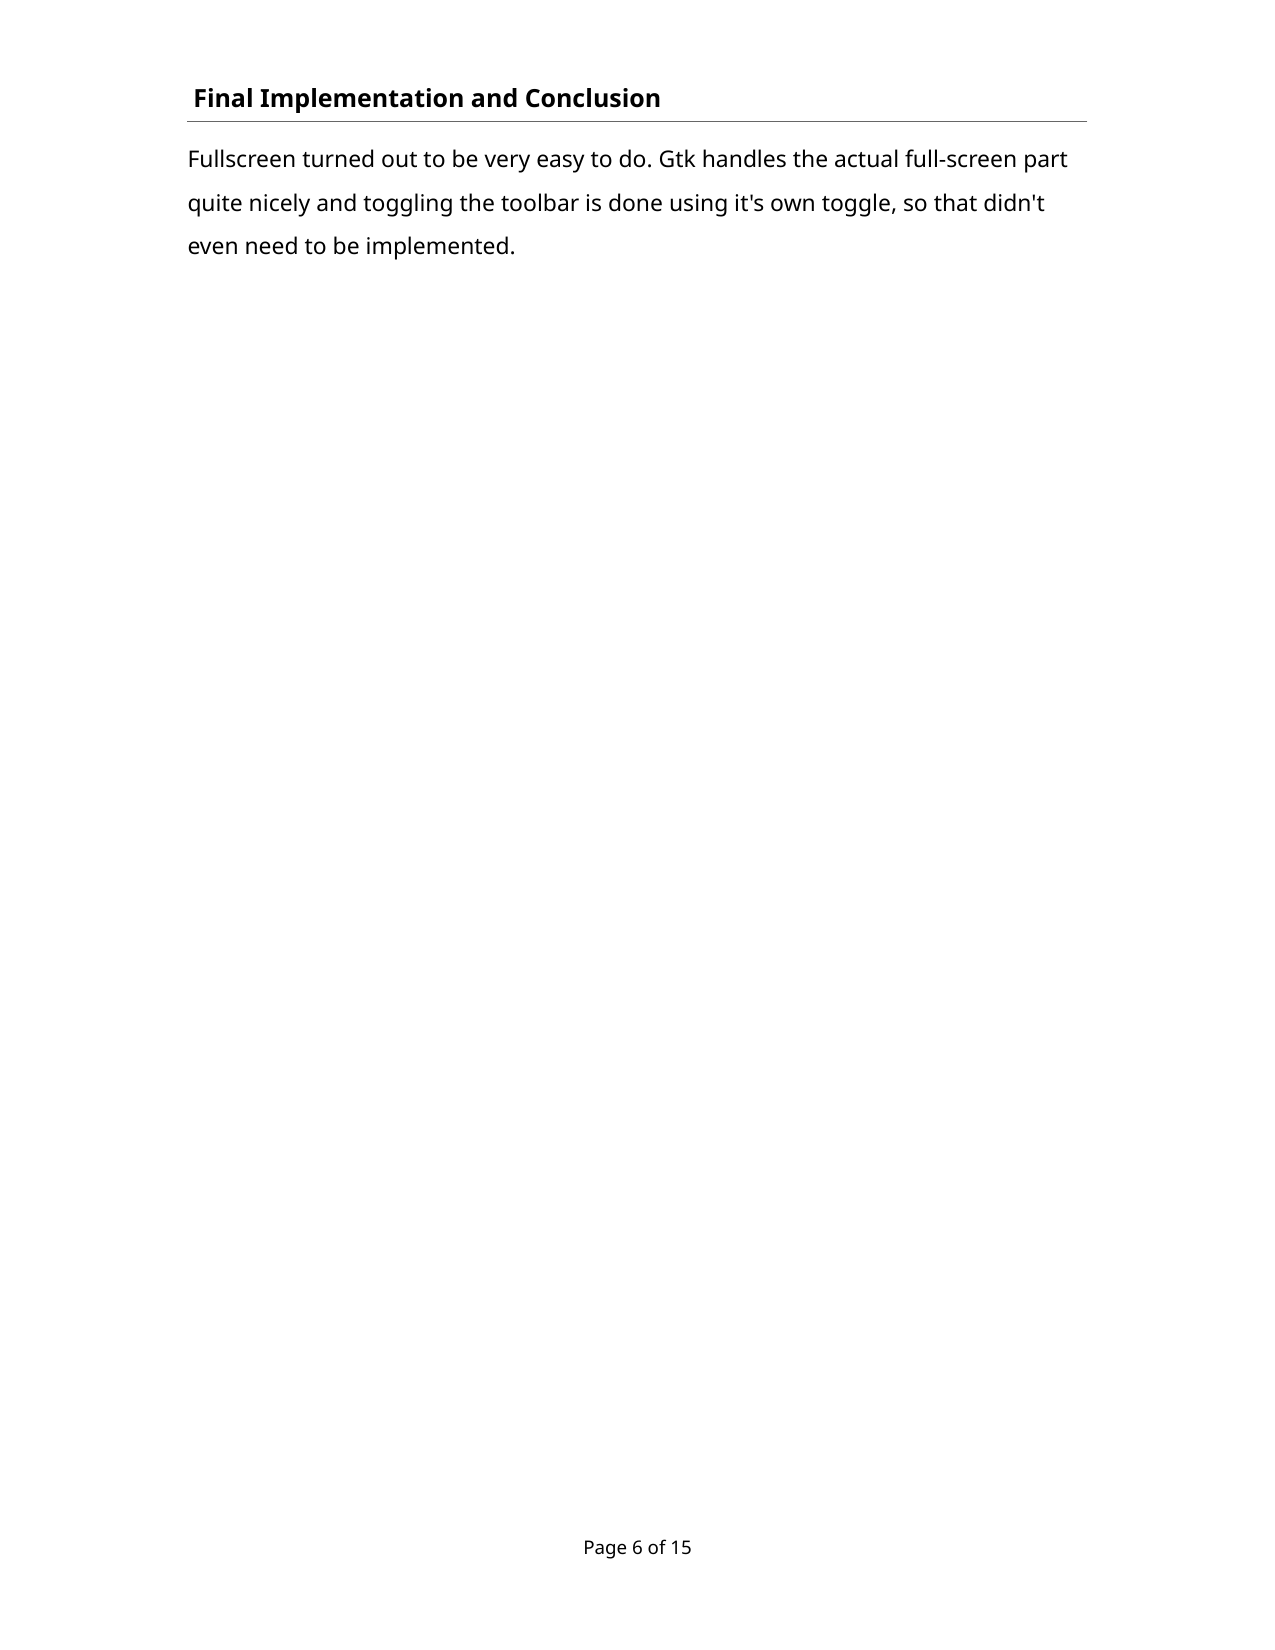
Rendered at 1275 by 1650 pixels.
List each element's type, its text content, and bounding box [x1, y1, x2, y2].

text Fullscreen turned out to be very easy to do. Gtk handles the actual full-screen part quite nicely and toggling the toolbar is done using it's own toggle, so that didn't even need to be implemented. [187, 143, 1087, 262]
subtitle Final Implementation and Conclusion [187, 75, 1087, 121]
